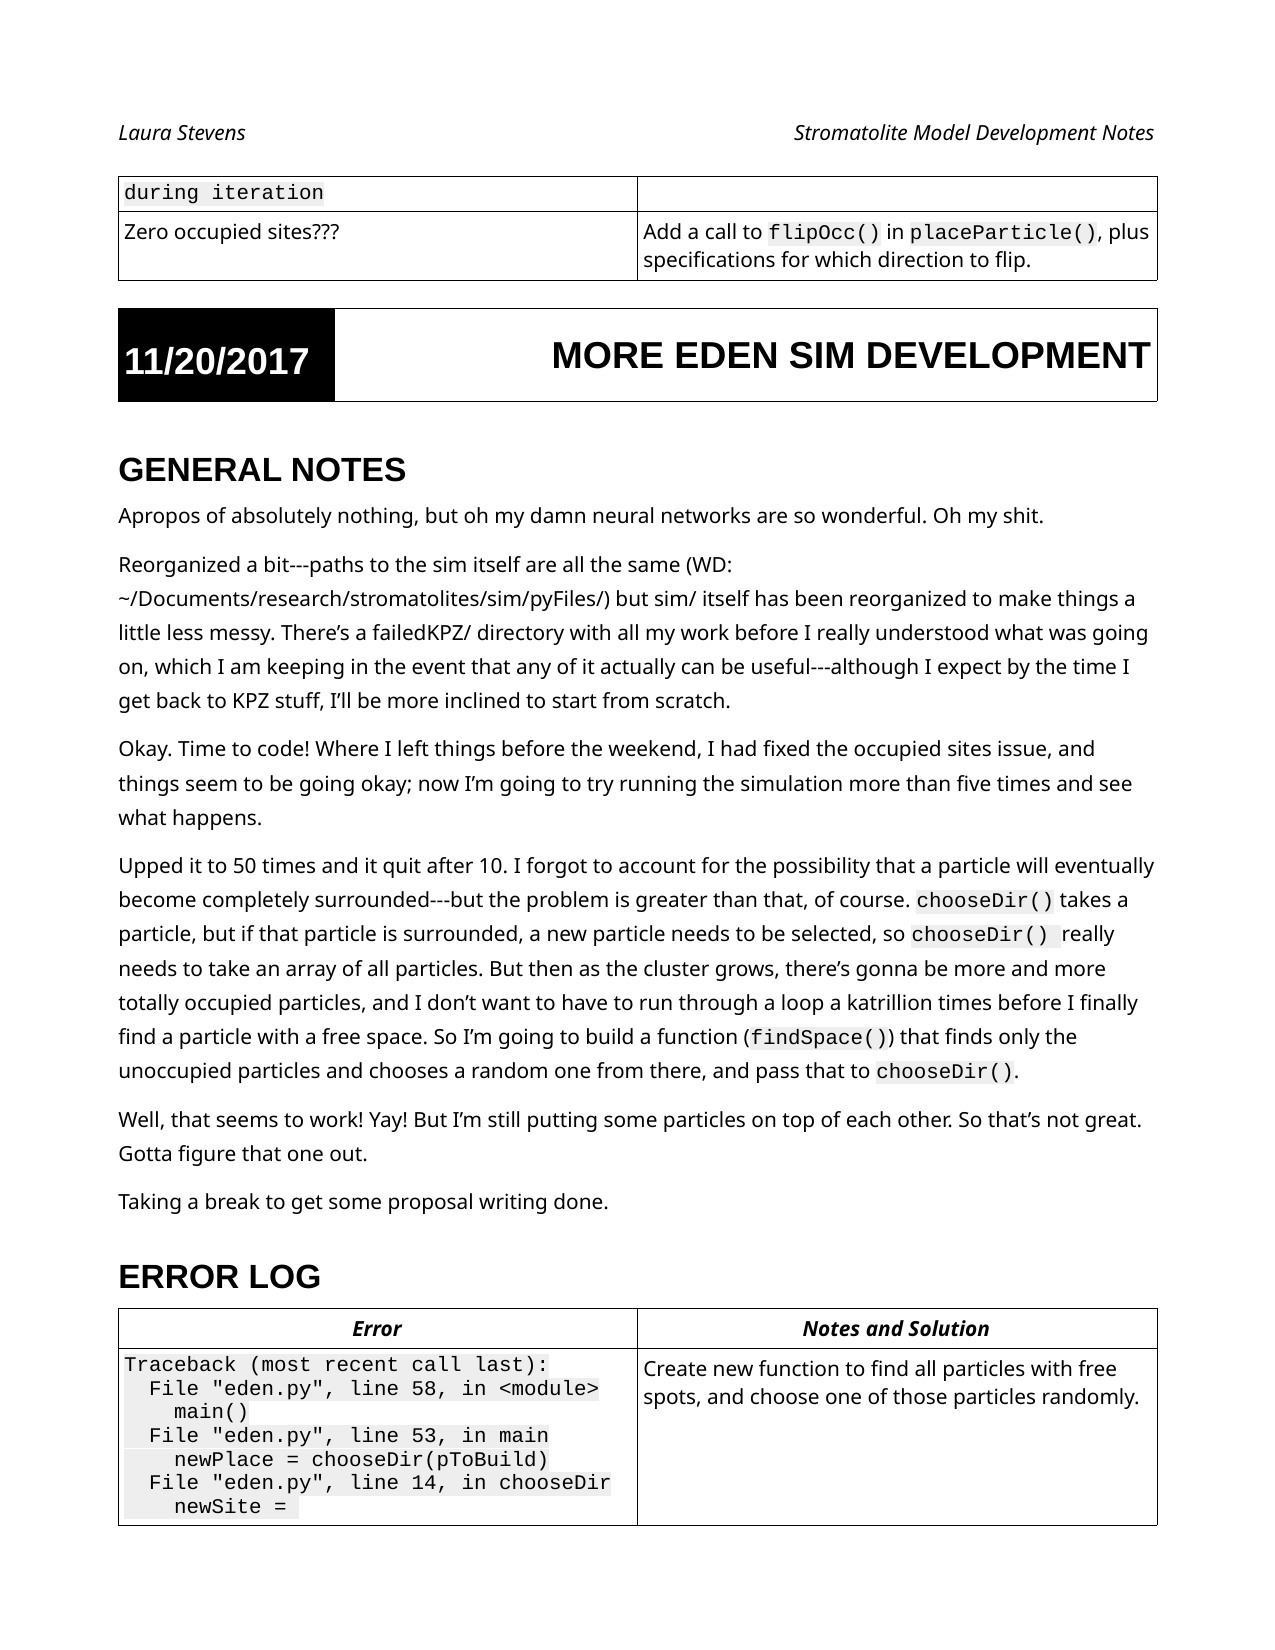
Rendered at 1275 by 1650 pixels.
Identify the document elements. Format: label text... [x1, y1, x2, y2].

text Upped it to 50 times and it quit after 10. I forgot to account for the possibility that a particle will eventually become completely surrounded---but the problem is greater than that, of course. chooseDir() takes a particle, but if that particle is surrounded, a new particle needs to be selected, so chooseDir() really needs to take an array of all particles. But then as the cluster grows, there’s gonna be more and more totally occupied particles, and I don’t want to have to run through a loop a katrillion times before I finally find a particle with a free space. So I’m going to build a function (findSpace()) that finds only the unoccupied particles and chooses a random one from there, and pass that to chooseDir(). [118, 851, 1157, 1084]
text Apropos of absolutely nothing, but oh my damn neural networks are so wonderful. Oh my shit. [118, 501, 1157, 529]
table_cell Zero occupied sites??? [119, 212, 637, 280]
subtitle Error Log [118, 1257, 1157, 1296]
text Okay. Time to code! Where I left things before the weekend, I had fixed the occupied sites issue, and things seem to be going okay; now I’m going to try running the simulation more than five times and see what happens. [118, 734, 1157, 831]
table_cell Traceback (most recent call last): File "eden.py", line 58, in <module> main() File "eden.py", line 53, in main newPlace = chooseDir(pToBuild) File "eden.py", line 14, in chooseDir newSite = [119, 1349, 637, 1525]
table_cell Add a call to flipOcc() in placeParticle(), plus specifications for which direction to flip. [638, 212, 1157, 280]
table_header Notes and Solution [638, 1309, 1157, 1348]
table_cell during iteration [119, 177, 637, 211]
table_header Error [119, 1309, 637, 1348]
text Taking a break to get some proposal writing done. [118, 1187, 1157, 1216]
table_header MORE EDEN SIM DEVELOPMENT [335, 309, 1157, 401]
table_cell Create new function to find all particles with free spots, and choose one of those particles randomly. [638, 1349, 1157, 1525]
text Reorganized a bit---paths to the sim itself are all the same (WD: ~/Documents/research/stromatolites/sim/pyFiles/) but sim/ itself has been reorganized to make things a little less messy. There’s a failedKPZ/ directory with all my work before I really understood what was going on, which I am keeping in the event that any of it actually can be useful---although I expect by the time I get back to KPZ stuff, I’ll be more inclined to start from scratch. [118, 550, 1157, 714]
table_header 11/20/2017 [119, 309, 334, 401]
subtitle General Notes [118, 450, 1157, 488]
table_cell [638, 177, 1157, 211]
text Well, that seems to work! Yay! But I’m still putting some particles on top of each other. So that’s not great. Gotta figure that one out. [118, 1105, 1157, 1167]
